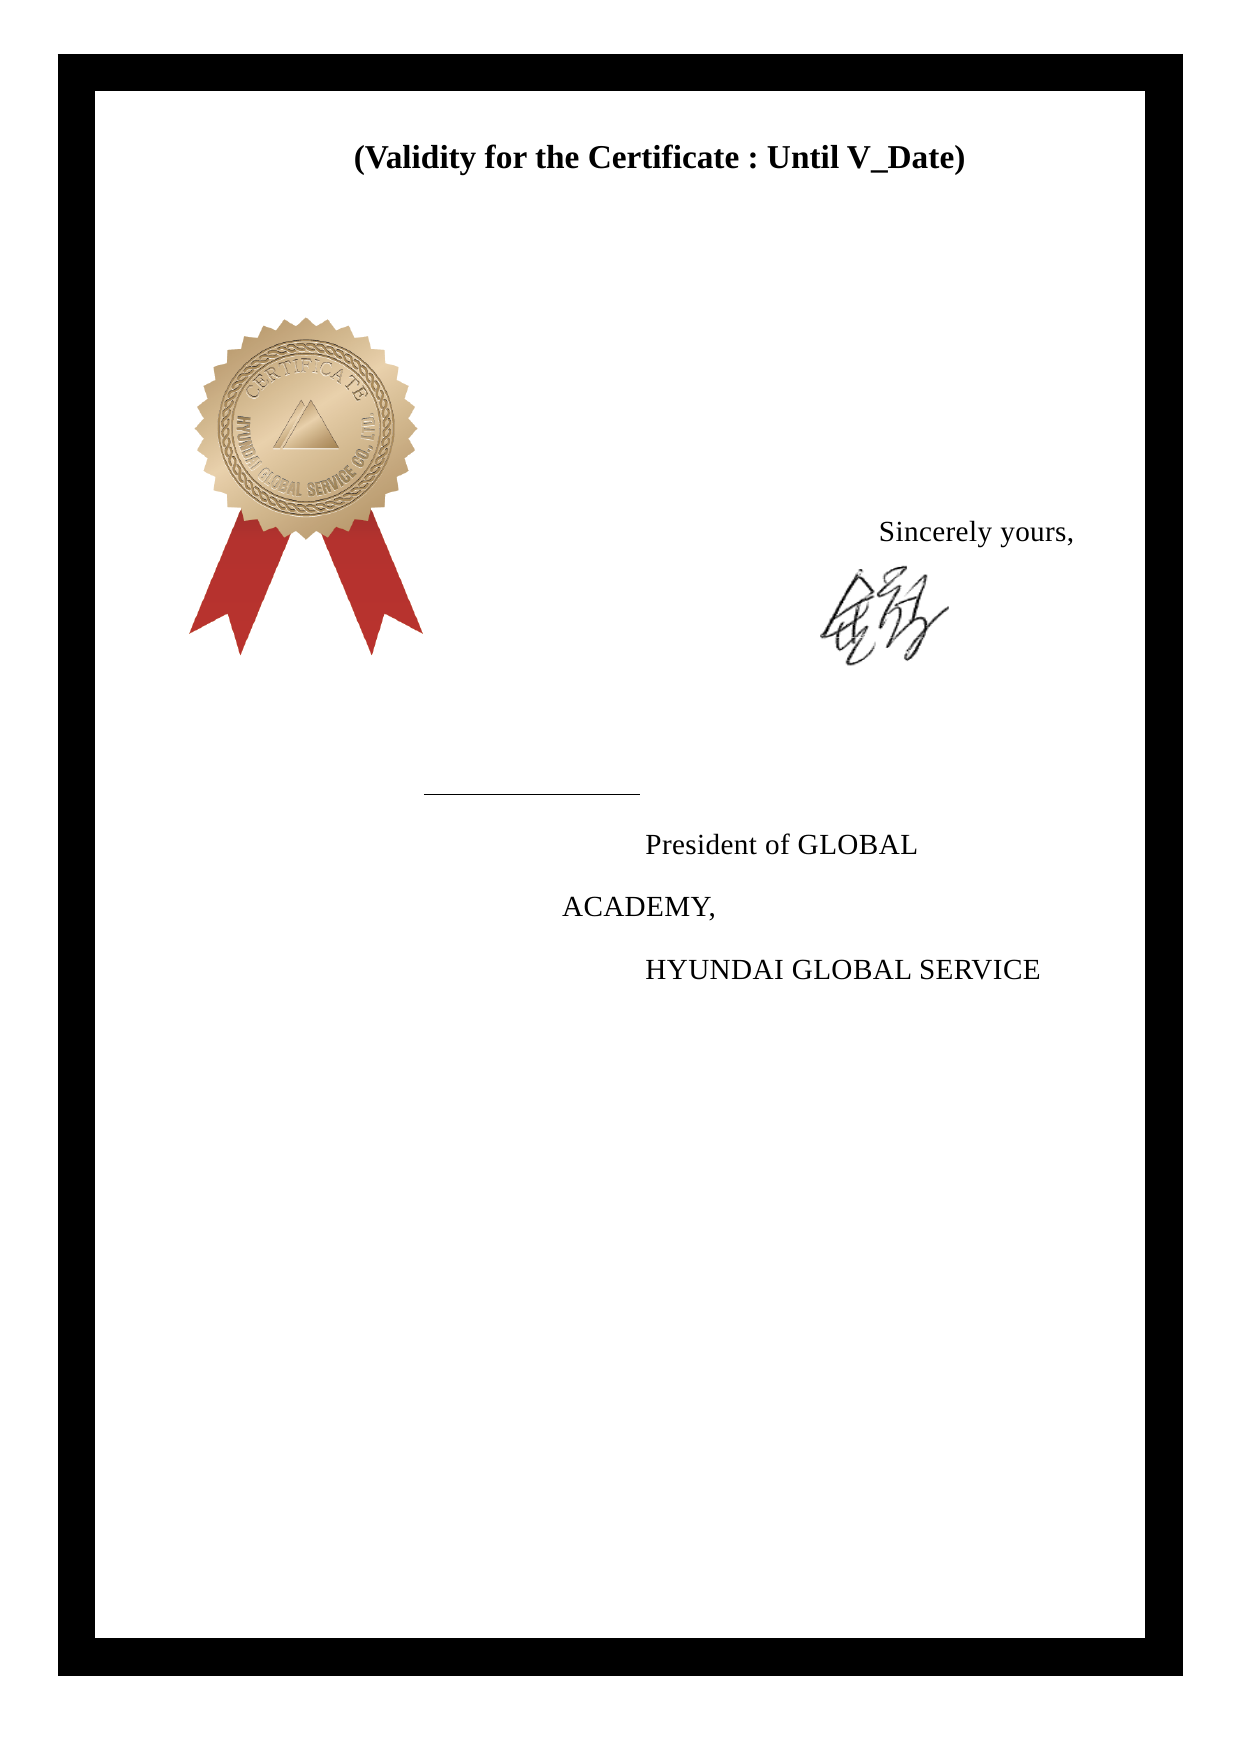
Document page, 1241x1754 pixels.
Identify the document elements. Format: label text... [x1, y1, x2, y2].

text (Validity for the Certificate : Until V_Date) [353, 114, 1074, 177]
text President of GLOBAL ACADEMY, [562, 802, 1074, 927]
text Sincerely yours, [583, 489, 1074, 552]
text HYUNDAI GLOBAL SERVICE [562, 927, 1074, 989]
